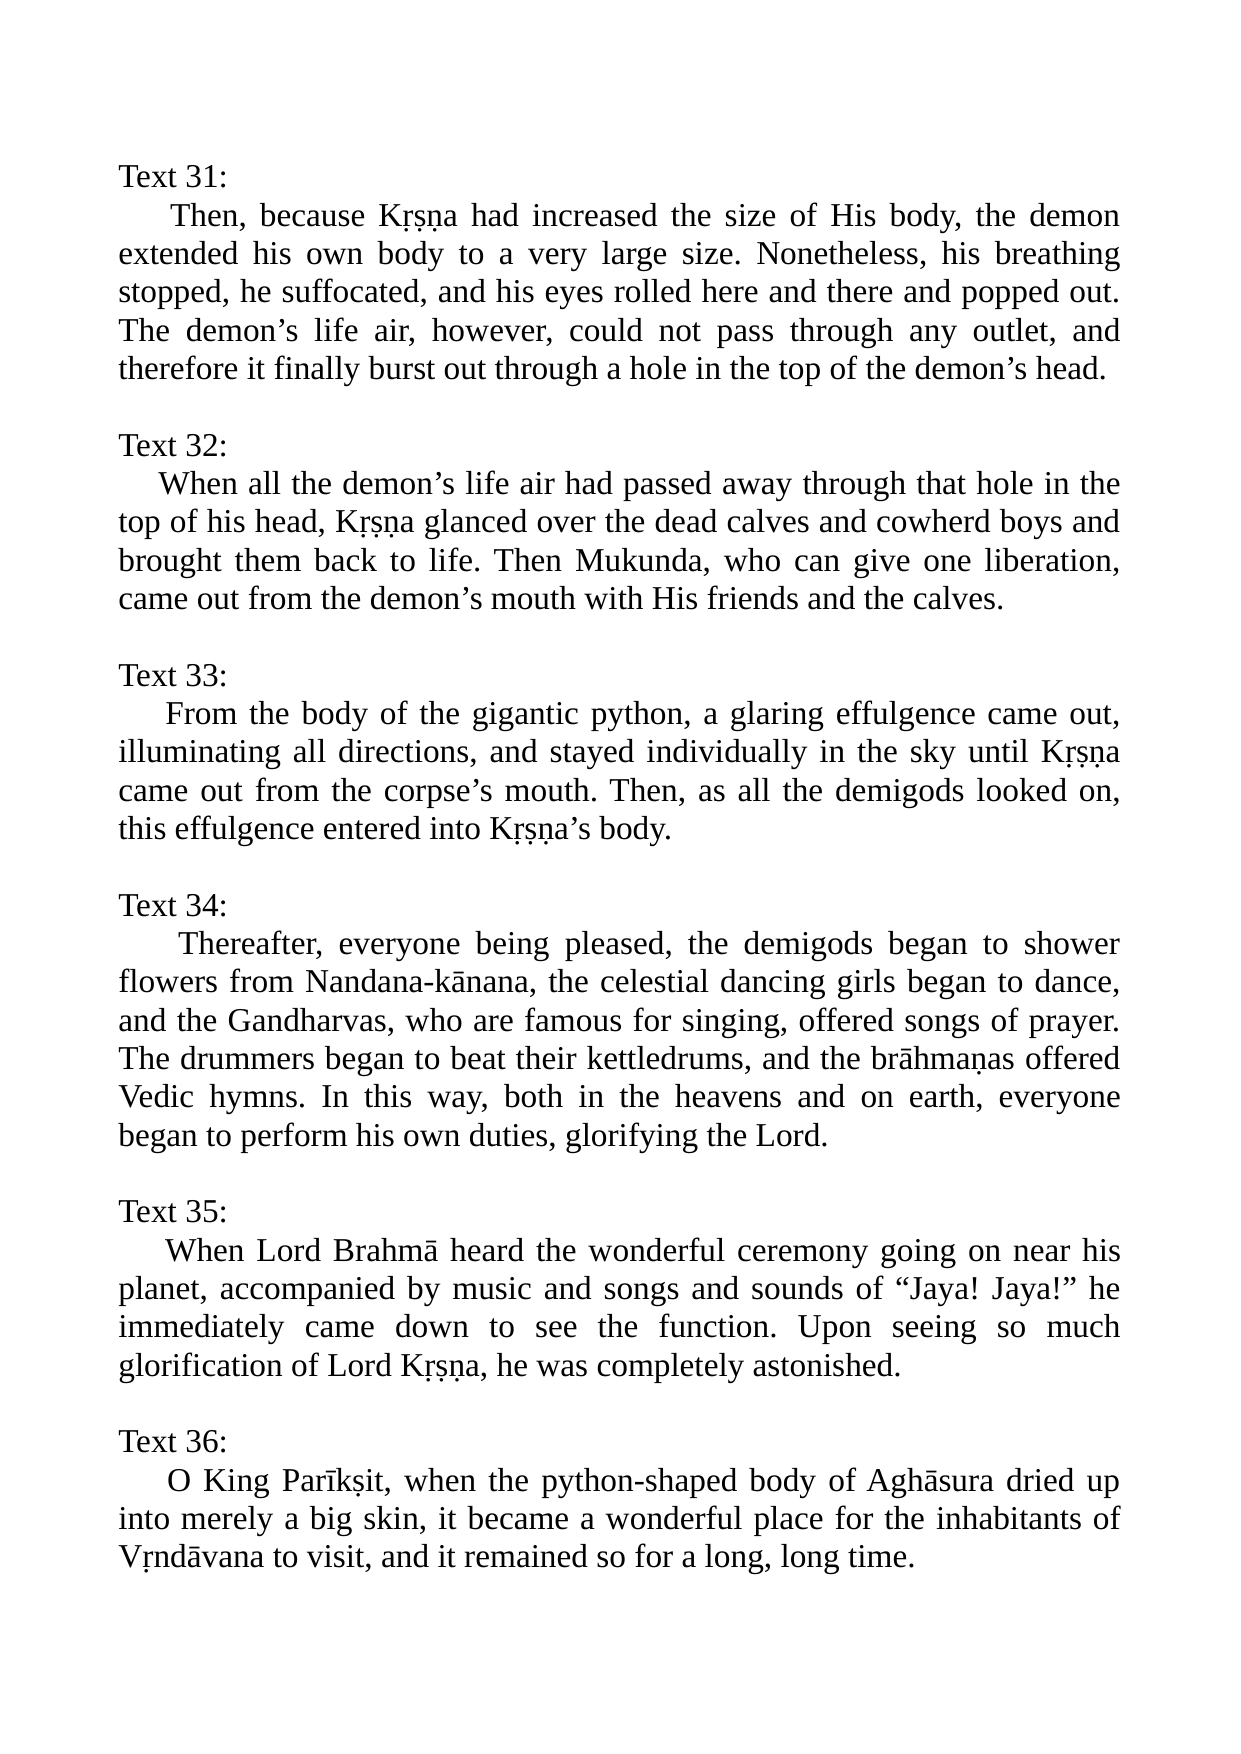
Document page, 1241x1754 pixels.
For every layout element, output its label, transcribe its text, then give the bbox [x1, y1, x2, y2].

text Text 34: [118, 885, 1122, 923]
text When all the demon’s life air had passed away through that hole in the top of his head, Kṛṣṇa glanced over the dead calves and cowherd boys and brought them back to life. Then Mukunda, who can give one liberation, came out from the demon’s mouth with His friends and the calves. [118, 463, 1122, 616]
text Thereafter, everyone being pleased, the demigods began to shower flowers from Nandana-kānana, the celestial dancing girls began to dance, and the Gandharvas, who are famous for singing, offered songs of prayer. The drummers began to beat their kettledrums, and the brāhmaṇas offered Vedic hymns. In this way, both in the heavens and on earth, everyone began to perform his own duties, glorifying the Lord. [118, 923, 1122, 1153]
text Text 32: [118, 425, 1122, 463]
text From the body of the gigantic python, a glaring effulgence came out, illuminating all directions, and stayed individually in the sky until Kṛṣṇa came out from the corpse’s mouth. Then, as all the demigods looked on, this effulgence entered into Kṛṣṇa’s body. [118, 693, 1122, 846]
text Text 31: [118, 156, 1122, 195]
text Then, because Kṛṣṇa had increased the size of His body, the demon extended his own body to a very large size. Nonetheless, his breathing stopped, he suffocated, and his eyes rolled here and there and popped out. The demon’s life air, however, could not pass through any outlet, and therefore it finally burst out through a hole in the top of the demon’s head. [118, 195, 1122, 386]
text O King Parīkṣit, when the python-shaped body of Aghāsura dried up into merely a big skin, it became a wonderful place for the inhabitants of Vṛndāvana to visit, and it remained so for a long, long time. [118, 1460, 1122, 1575]
text Text 33: [118, 655, 1122, 693]
text Text 35: [118, 1191, 1122, 1230]
text When Lord Brahmā heard the wonderful ceremony going on near his planet, accompanied by music and songs and sounds of “Jaya! Jaya!” he immediately came down to see the function. Upon seeing so much glorification of Lord Kṛṣṇa, he was completely astonished. [118, 1230, 1122, 1383]
text Text 36: [118, 1421, 1122, 1460]
